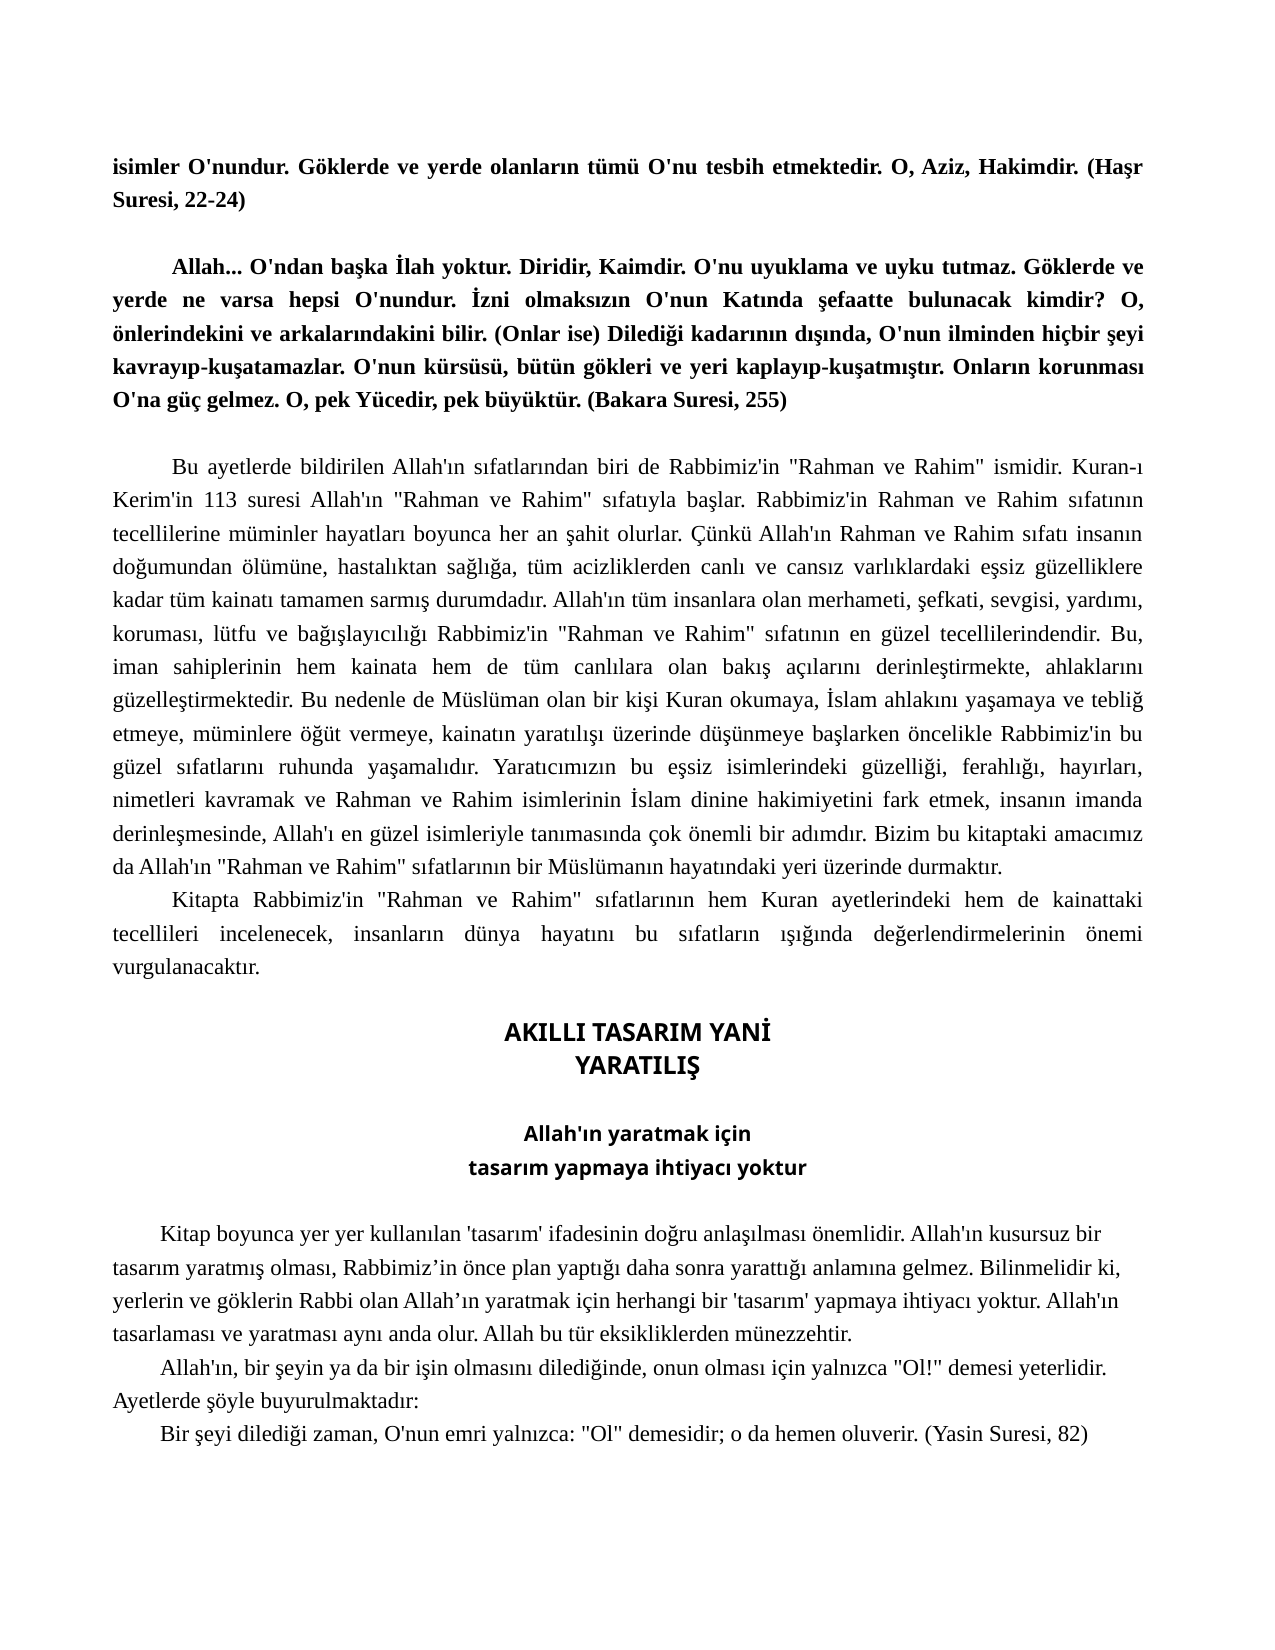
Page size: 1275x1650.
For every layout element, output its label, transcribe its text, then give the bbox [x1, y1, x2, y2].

text Allah'ın, bir şeyin ya da bir işin olmasını dilediğinde, onun olması için yalnızca "Ol!" demesi yeterlidir. Ayetlerde şöyle buyurulmaktadır: [112, 1348, 1162, 1415]
text Allah... O'ndan başka İlah yoktur. Diridir, Kaimdir. O'nu uyuklama ve uyku tutmaz. Göklerde ve yerde ne varsa hepsi O'nundur. İzni olmaksızın O'nun Katında şefaatte bulunacak kimdir? O, önlerindekini ve arkalarındakini bilir. (Onlar ise) Dilediği kadarının dışında, O'nun ilminden hiçbir şeyi kavrayıp-kuşatamazlar. O'nun kürsüsü, bütün gökleri ve yeri kaplayıp-kuşatmıştır. Onların korunması O'na güç gelmez. O, pek Yücedir, pek büyüktür. (Bakara Suresi, 255) [112, 248, 1145, 414]
text AKILLI TASARIM YANİ [112, 1014, 1162, 1048]
text Kitap boyunca yer yer kullanılan 'tasarım' ifadesinin doğru anlaşılması önemlidir. Allah'ın kusursuz bir tasarım yaratmış olması, Rabbimiz’in önce plan yaptığı daha sonra yarattığı anlamına gelmez. Bilinmelidir ki, yerlerin ve göklerin Rabbi olan Allah’ın yaratmak için herhangi bir 'tasarım' yapmaya ihtiyacı yoktur. Allah'ın tasarlaması ve yaratması aynı anda olur. Allah bu tür eksikliklerden münezzehtir. [112, 1215, 1162, 1348]
text Bir şeyi dilediği zaman, O'nun emri yalnızca: "Ol" demesidir; o da hemen oluverir. (Yasin Suresi, 82) [160, 1415, 1162, 1448]
text tasarım yapmaya ihtiyacı yoktur [112, 1148, 1162, 1182]
text Kitapta Rabbimiz'in "Rahman ve Rahim" sıfatlarının hem Kuran ayetlerindeki hem de kainattaki tecellileri incelenecek, insanların dünya hayatını bu sıfatların ışığında değerlendirmelerinin önemi vurgulanacaktır. [112, 881, 1145, 981]
text YARATILIŞ [112, 1048, 1162, 1081]
text Allah'ın yaratmak için [112, 1115, 1162, 1148]
text isimler O'nundur. Göklerde ve yerde olanların tümü O'nu tesbih etmektedir. O, Aziz, Hakimdir. (Haşr Suresi, 22-24) [112, 148, 1145, 214]
text Bu ayetlerde bildirilen Allah'ın sıfatlarından biri de Rabbimiz'in "Rahman ve Rahim" ismidir. Kuran-ı Kerim'in 113 suresi Allah'ın "Rahman ve Rahim" sıfatıyla başlar. Rabbimiz'in Rahman ve Rahim sıfatının tecellilerine müminler hayatları boyunca her an şahit olurlar. Çünkü Allah'ın Rahman ve Rahim sıfatı insanın doğumundan ölümüne, hastalıktan sağlığa, tüm acizliklerden canlı ve cansız varlıklardaki eşsiz güzelliklere kadar tüm kainatı tamamen sarmış durumdadır. Allah'ın tüm insanlara olan merhameti, şefkati, sevgisi, yardımı, koruması, lütfu ve bağışlayıcılığı Rabbimiz'in "Rahman ve Rahim" sıfatının en güzel tecellilerindendir. Bu, iman sahiplerinin hem kainata hem de tüm canlılara olan bakış açılarını derinleştirmekte, ahlaklarını güzelleştirmektedir. Bu nedenle de Müslüman olan bir kişi Kuran okumaya, İslam ahlakını yaşamaya ve tebliğ etmeye, müminlere öğüt vermeye, kainatın yaratılışı üzerinde düşünmeye başlarken öncelikle Rabbimiz'in bu güzel sıfatlarını ruhunda yaşamalıdır. Yaratıcımızın bu eşsiz isimlerindeki güzelliği, ferahlığı, hayırları, nimetleri kavramak ve Rahman ve Rahim isimlerinin İslam dinine hakimiyetini fark etmek, insanın imanda derinleşmesinde, Allah'ı en güzel isimleriyle tanımasında çok önemli bir adımdır. Bizim bu kitaptaki amacımız da Allah'ın "Rahman ve Rahim" sıfatlarının bir Müslümanın hayatındaki yeri üzerinde durmaktır. [112, 448, 1145, 881]
